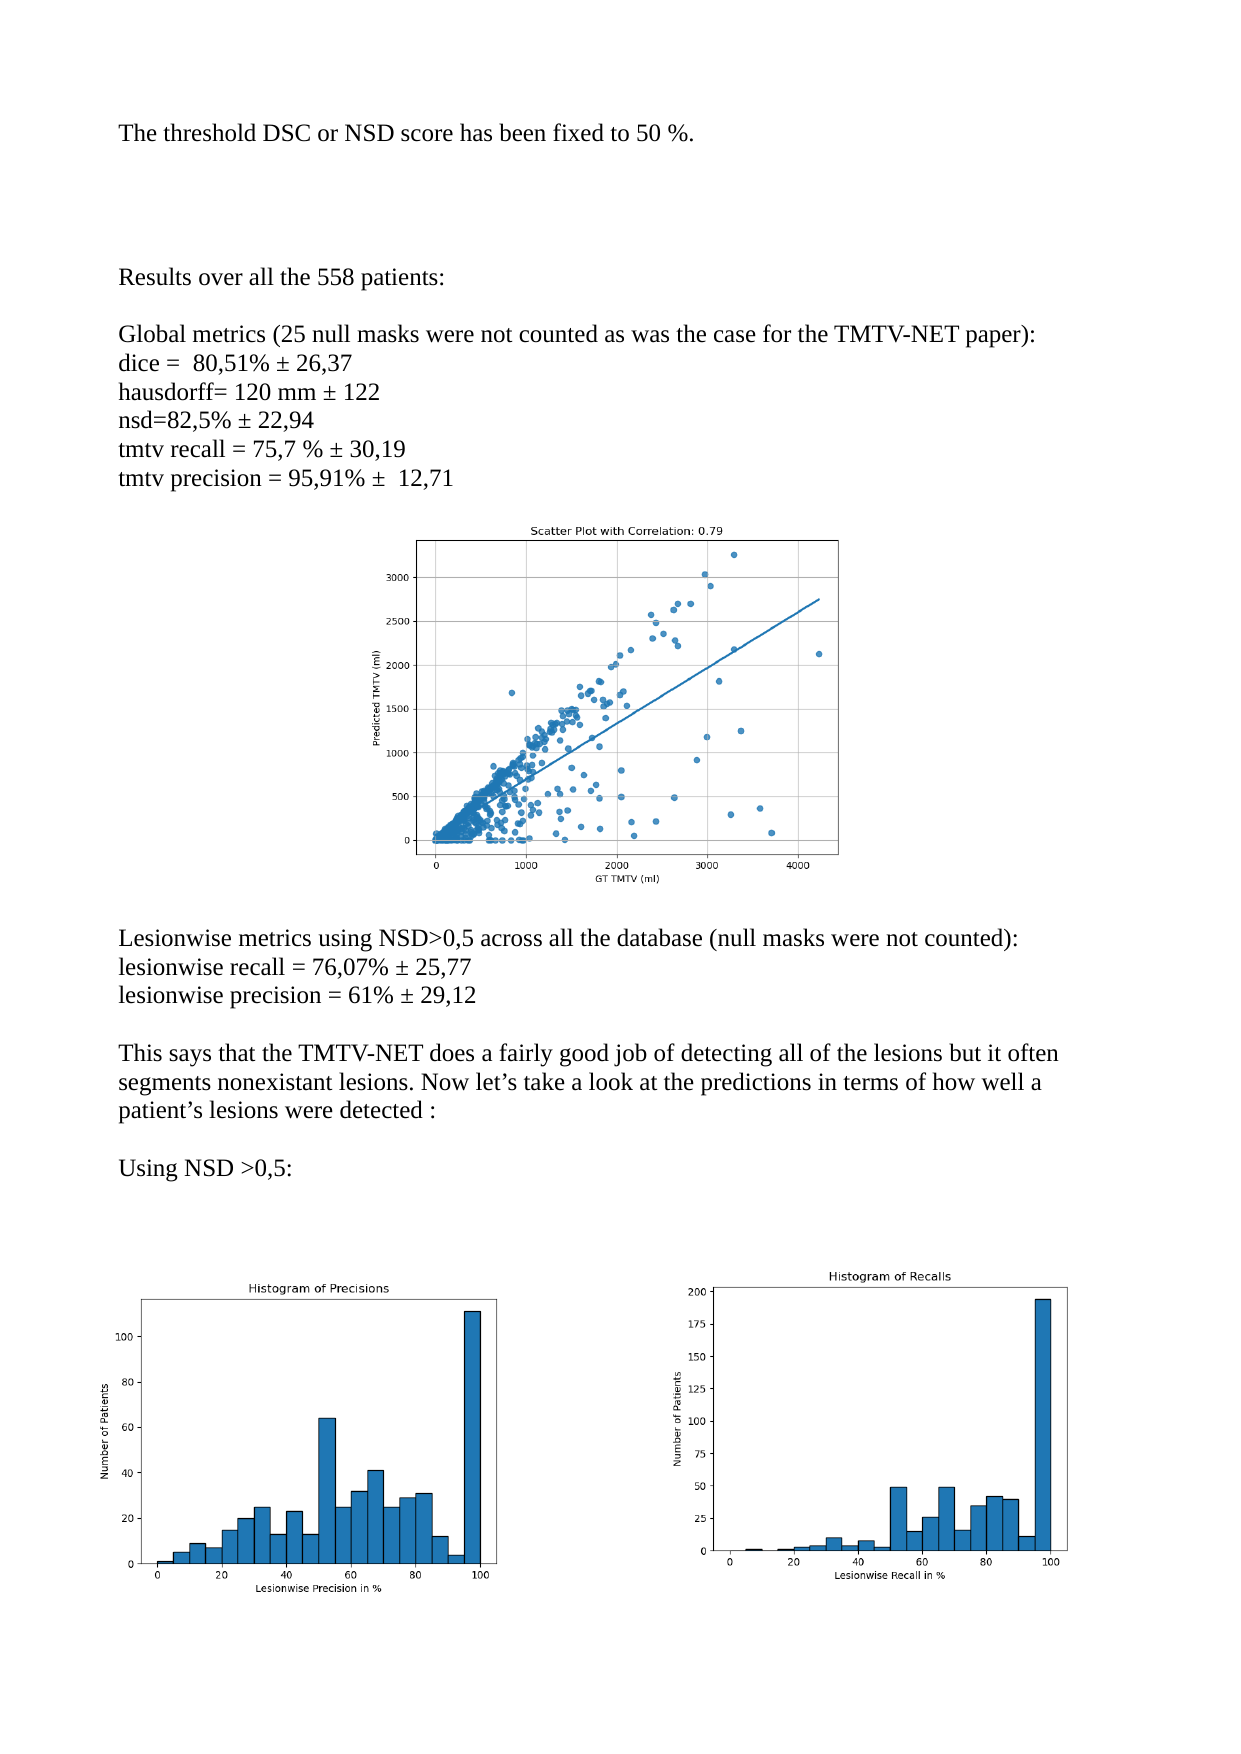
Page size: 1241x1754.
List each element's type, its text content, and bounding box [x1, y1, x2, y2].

text This says that the TMTV-NET does a fairly good job of detecting all of the lesions but it often segments nonexistant lesions. Now let’s take a look at the predictions in terms of how well a patient’s lesions were detected : [118, 1038, 1122, 1124]
text hausdorff= 120 mm ± 122 [118, 377, 1122, 406]
text dice = 80,51% ± 26,37 [118, 348, 1122, 377]
text lesionwise precision = 61% ± 29,12 [118, 981, 1122, 1009]
text Results over all the 558 patients: [118, 262, 1122, 291]
picture [656, 1246, 1112, 1588]
text tmtv recall = 75,7 % ± 30,19 [118, 434, 1122, 463]
text nsd=82,5% ± 22,94 [118, 406, 1122, 434]
text Lesionwise metrics using NSD>0,5 across all the database (null masks were not counted): [118, 923, 1122, 952]
text The threshold DSC or NSD score has been fixed to 50 %. [118, 118, 1122, 147]
text Using NSD >0,5: [118, 1153, 1122, 1182]
text lesionwise recall = 76,07% ± 25,77 [118, 952, 1122, 981]
text Global metrics (25 null masks were not counted as was the case for the TMTV-NET paper): [118, 319, 1122, 348]
picture [83, 1257, 542, 1601]
picture [348, 491, 892, 899]
text tmtv precision = 95,91% ± 12,71 [118, 463, 1122, 492]
